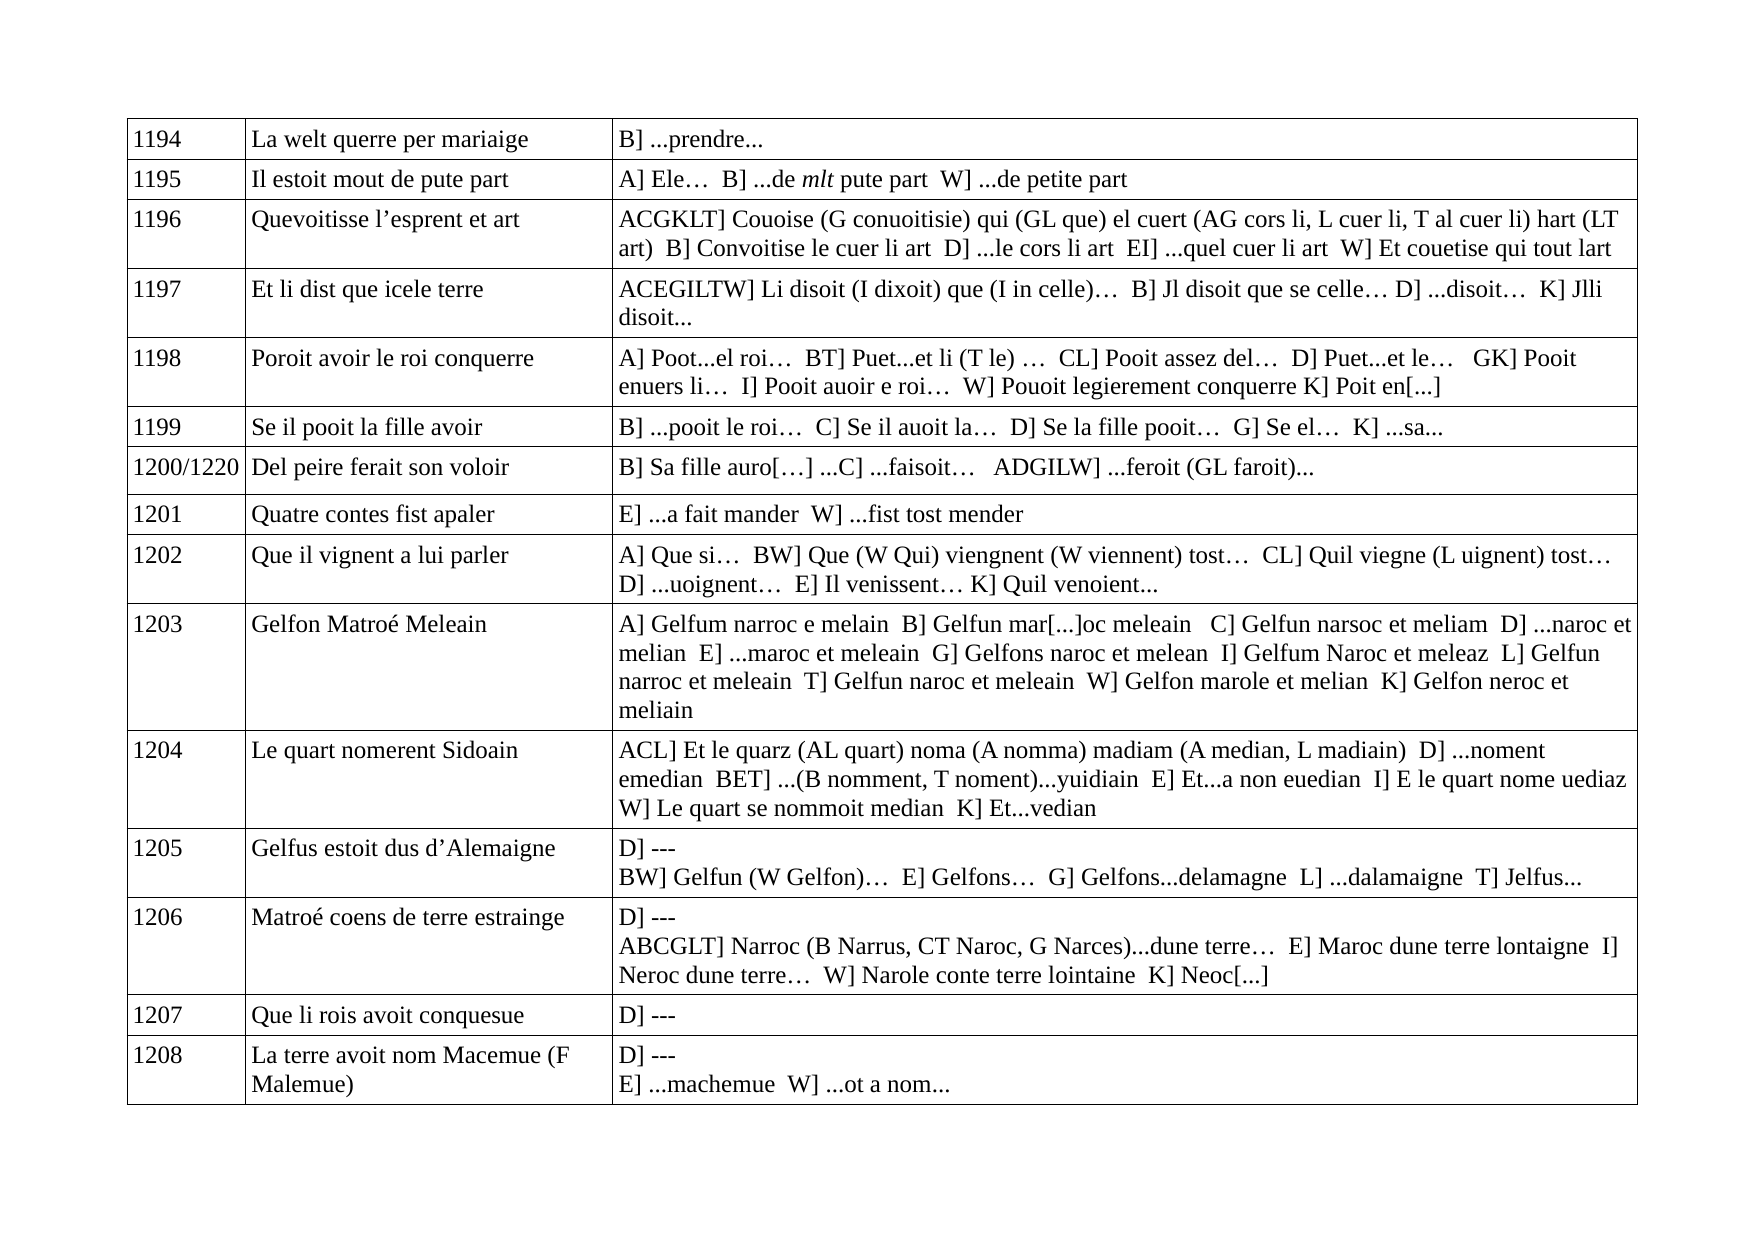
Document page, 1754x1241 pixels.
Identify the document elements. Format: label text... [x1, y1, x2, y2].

table_cell 1200/1220 [128, 447, 245, 494]
table_cell A] Que si… BW] Que (W Qui) viengnent (W viennent) tost… CL] Quil viegne (L uignent) tost… D] ...uoignent… E] Il venissent… K] Quil venoient... [613, 535, 1637, 603]
table_cell Que il vignent a lui parler [246, 535, 612, 603]
table_cell A] Ele… B] ...de mlt pute part W] ...de petite part [613, 160, 1637, 199]
table_cell 1195 [128, 160, 245, 199]
table_cell B] Sa fille auro[…] ...C] ...faisoit… ADGILW] ...feroit (GL faroit)... [613, 447, 1637, 494]
table_cell Se il pooit la fille avoir [246, 407, 612, 446]
table_cell D] --- E] ...machemue W] ...ot a nom... [613, 1036, 1637, 1104]
table_cell Quevoitisse l’esprent et art [246, 200, 612, 268]
table_cell 1198 [128, 338, 245, 406]
table_cell D] --- ABCGLT] Narroc (B Narrus, CT Naroc, G Narces)...dune terre… E] Maroc dune terre lontaigne I] Neroc dune terre… W] Narole conte terre lointaine K] Neoc[...] [613, 898, 1637, 994]
table_cell Matroé coens de terre estrainge [246, 898, 612, 994]
table_cell 1199 [128, 407, 245, 446]
table_cell 1208 [128, 1036, 245, 1104]
table_cell A] Poot...el roi… BT] Puet...et li (T le) … CL] Pooit assez del… D] Puet...et le… GK] Pooit enuers li… I] Pooit auoir e roi… W] Pouoit legierement conquerre K] Poit en[...] [613, 338, 1637, 406]
table_cell 1197 [128, 269, 245, 337]
table_cell La welt querre per mariaige [246, 119, 612, 158]
table_cell ACEGILTW] Li disoit (I dixoit) que (I in celle)… B] Jl disoit que se celle… D] ...disoit… K] Jlli disoit... [613, 269, 1637, 337]
table_cell E] ...a fait mander W] ...fist tost mender [613, 495, 1637, 534]
table_cell Et li dist que icele terre [246, 269, 612, 337]
table_cell Quatre contes fist apaler [246, 495, 612, 534]
table_cell ACGKLT] Couoise (G conuoitisie) qui (GL que) el cuert (AG cors li, L cuer li, T al cuer li) hart (LT art) B] Convoitise le cuer li art D] ...le cors li art EI] ...quel cuer li art W] Et couetise qui tout lart [613, 200, 1637, 268]
table_cell B] ...pooit le roi… C] Se il auoit la… D] Se la fille pooit… G] Se el… K] ...sa... [613, 407, 1637, 446]
table_cell Poroit avoir le roi conquerre [246, 338, 612, 406]
table_cell 1196 [128, 200, 245, 268]
table_cell D] --- [613, 995, 1637, 1035]
table_cell 1194 [128, 119, 245, 158]
table_cell La terre avoit nom Macemue (F Malemue) [246, 1036, 612, 1104]
table_cell 1203 [128, 604, 245, 730]
table_cell 1201 [128, 495, 245, 534]
table_cell Gelfon Matroé Meleain [246, 604, 612, 730]
table_cell Il estoit mout de pute part [246, 160, 612, 199]
table_cell A] Gelfum narroc e melain B] Gelfun mar[...]oc meleain C] Gelfun narsoc et meliam D] ...naroc et melian E] ...maroc et meleain G] Gelfons naroc et melean I] Gelfum Naroc et meleaz L] Gelfun narroc et meleain T] Gelfun naroc et meleain W] Gelfon marole et melian K] Gelfon neroc et meliain [613, 604, 1637, 730]
table_cell Del peire ferait son voloir [246, 447, 612, 494]
table_cell 1204 [128, 731, 245, 827]
table_cell Que li rois avoit conquesue [246, 995, 612, 1035]
table_cell 1202 [128, 535, 245, 603]
table_cell Le quart nomerent Sidoain [246, 731, 612, 827]
table_cell 1206 [128, 898, 245, 994]
table_cell 1205 [128, 829, 245, 897]
table_cell D] --- BW] Gelfun (W Gelfon)… E] Gelfons… G] Gelfons...delamagne L] ...dalamaigne T] Jelfus... [613, 829, 1637, 897]
table_cell 1207 [128, 995, 245, 1035]
table_cell B] ...prendre... [613, 119, 1637, 158]
table_cell ACL] Et le quarz (AL quart) noma (A nomma) madiam (A median, L madiain) D] ...noment emedian BET] ...(B nomment, T noment)...yuidiain E] Et...a non euedian I] E le quart nome uediaz W] Le quart se nommoit median K] Et...vedian [613, 731, 1637, 827]
table_cell Gelfus estoit dus d’Alemaigne [246, 829, 612, 897]
